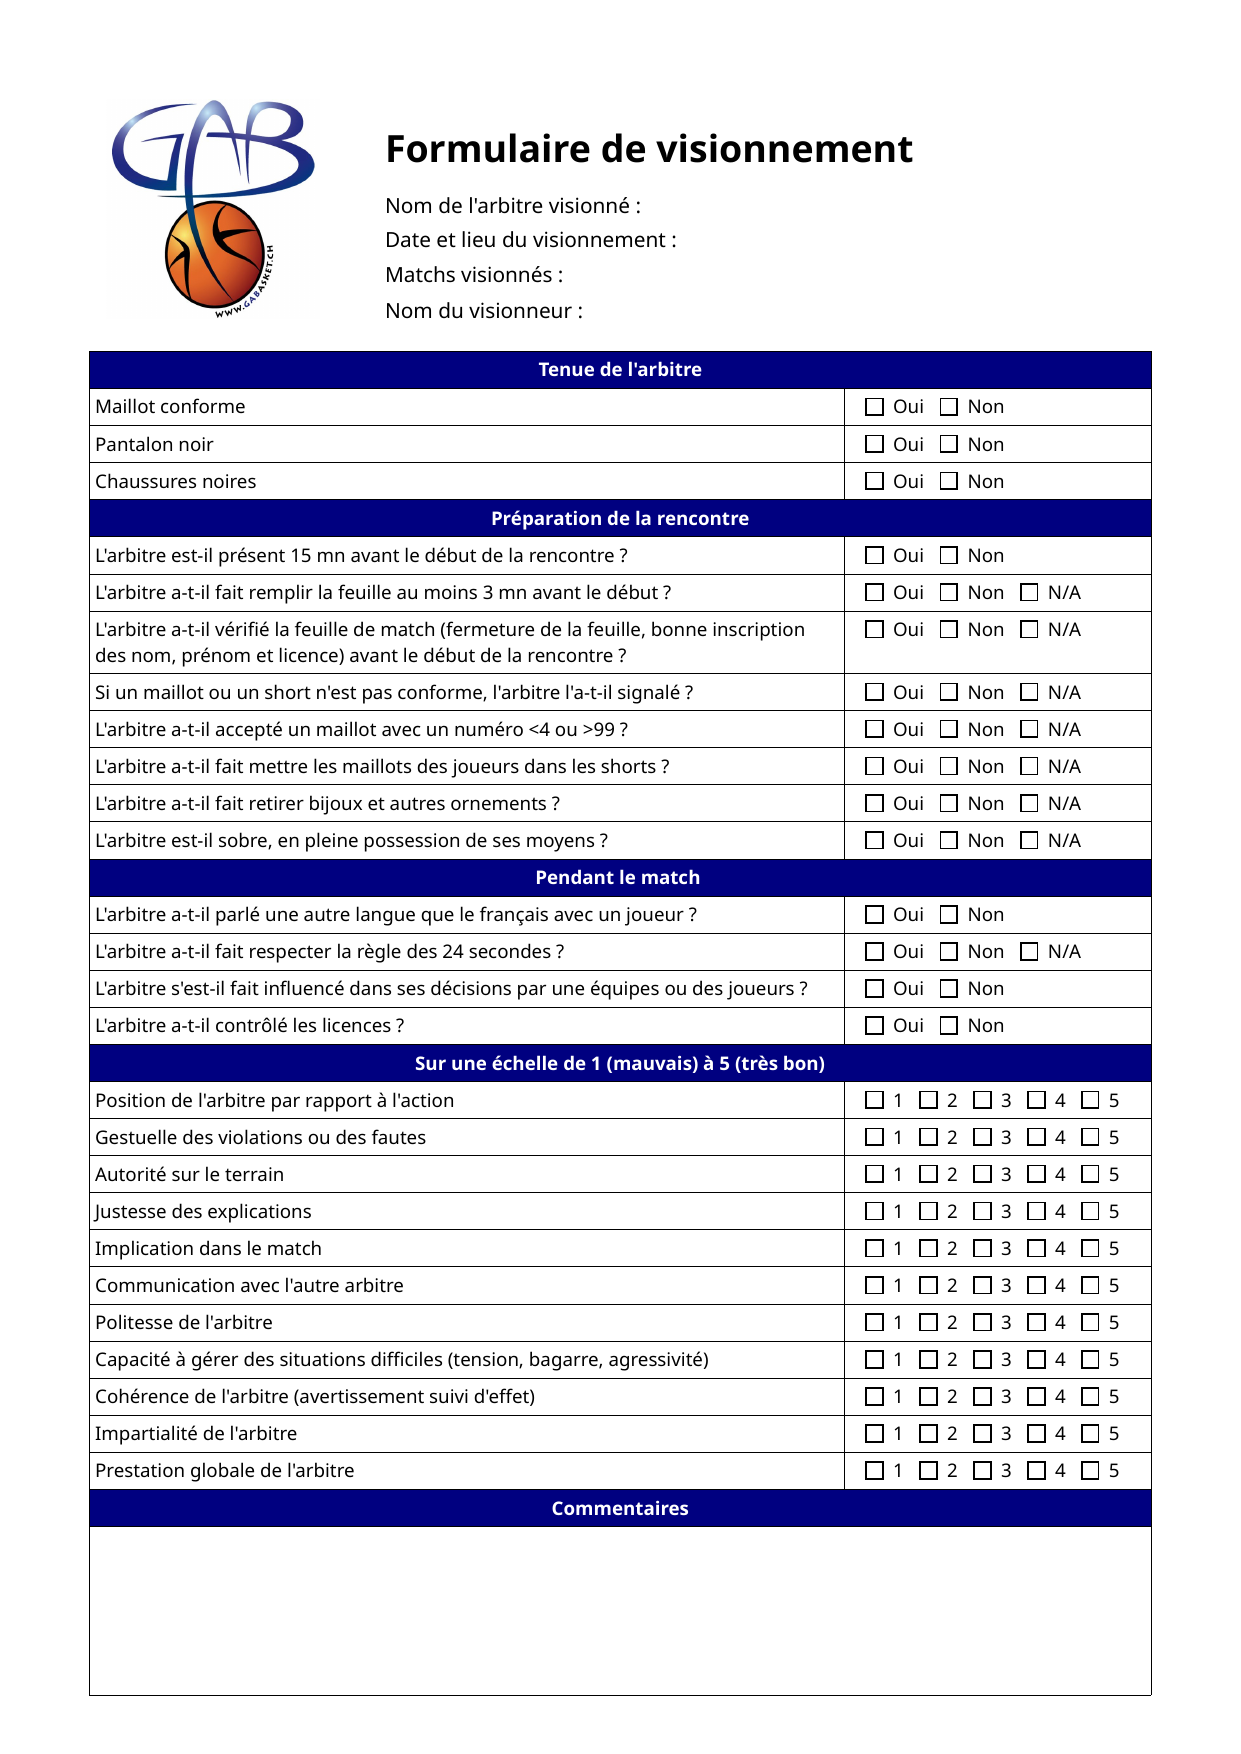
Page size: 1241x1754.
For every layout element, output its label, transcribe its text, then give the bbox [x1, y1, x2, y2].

table_cell Oui Non [845, 389, 1151, 425]
table_cell 1 2 3 4 5 [845, 1230, 1151, 1266]
table_cell 1 2 3 4 5 [845, 1453, 1151, 1489]
table_cell Pantalon noir [90, 426, 844, 462]
table_cell 1 2 3 4 5 [845, 1342, 1151, 1378]
table_cell Oui Non N/A [845, 934, 1151, 970]
table_cell Capacité à gérer des situations difficiles (tension, bagarre, agressivité) [90, 1342, 844, 1378]
table_cell Si un maillot ou un short n'est pas conforme, l'arbitre l'a-t-il signalé ? [90, 674, 844, 710]
table_cell Oui Non N/A [845, 822, 1151, 858]
table_cell Gestuelle des violations ou des fautes [90, 1119, 844, 1155]
text Formulaire de visionnement [336, 122, 1151, 173]
table_cell [90, 1527, 1151, 1694]
text Matchs visionnés : [336, 254, 1151, 290]
table_cell Prestation globale de l'arbitre [90, 1453, 844, 1489]
table_cell Oui Non [845, 426, 1151, 462]
table_cell Oui Non [845, 463, 1151, 499]
table_cell Oui Non [845, 1008, 1151, 1044]
table_cell Sur une échelle de 1 (mauvais) à 5 (très bon) [90, 1045, 1151, 1081]
table_cell Communication avec l'autre arbitre [90, 1267, 844, 1303]
table_cell Oui Non [845, 537, 1151, 573]
table_cell Oui Non N/A [845, 748, 1151, 784]
table_cell L'arbitre a-t-il fait remplir la feuille au moins 3 mn avant le début ? [90, 575, 844, 611]
table_cell L'arbitre est-il présent 15 mn avant le début de la rencontre ? [90, 537, 844, 573]
table_cell Justesse des explications [90, 1193, 844, 1229]
table_cell L'arbitre a-t-il fait respecter la règle des 24 secondes ? [90, 934, 844, 970]
table_cell Oui Non N/A [845, 785, 1151, 821]
text Nom du visionneur : [336, 290, 1151, 325]
table_cell Autorité sur le terrain [90, 1156, 844, 1192]
table_cell 1 2 3 4 5 [845, 1119, 1151, 1155]
table_cell 1 2 3 4 5 [845, 1379, 1151, 1415]
table_cell L'arbitre a-t-il fait retirer bijoux et autres ornements ? [90, 785, 844, 821]
table_cell Pendant le match [90, 860, 1151, 896]
table_cell Oui Non [845, 897, 1151, 933]
table_cell L'arbitre a-t-il contrôlé les licences ? [90, 1008, 844, 1044]
table_cell Chaussures noires [90, 463, 844, 499]
table_cell Oui Non N/A [845, 612, 1151, 673]
table_cell Commentaires [90, 1490, 1151, 1526]
table_cell Implication dans le match [90, 1230, 844, 1266]
table_cell Préparation de la rencontre [90, 500, 1151, 536]
table_cell L'arbitre s'est-il fait influencé dans ses décisions par une équipes ou des joueurs ? [90, 971, 844, 1007]
picture [106, 99, 320, 319]
table_cell Politesse de l'arbitre [90, 1305, 844, 1341]
table_cell Oui Non N/A [845, 575, 1151, 611]
table_cell 1 2 3 4 5 [845, 1082, 1151, 1118]
table_cell L'arbitre a-t-il fait mettre les maillots des joueurs dans les shorts ? [90, 748, 844, 784]
table_cell Impartialité de l'arbitre [90, 1416, 844, 1452]
table_cell Oui Non N/A [845, 711, 1151, 747]
table_cell 1 2 3 4 5 [845, 1193, 1151, 1229]
table_cell 1 2 3 4 5 [845, 1267, 1151, 1303]
table_cell 1 2 3 4 5 [845, 1156, 1151, 1192]
table_cell L'arbitre est-il sobre, en pleine possession de ses moyens ? [90, 822, 844, 858]
text Nom de l'arbitre visionné : [336, 191, 1151, 219]
text Date et lieu du visionnement : [336, 219, 1151, 254]
table_cell L'arbitre a-t-il accepté un maillot avec un numéro <4 ou >99 ? [90, 711, 844, 747]
table_cell Oui Non [845, 971, 1151, 1007]
table_cell L'arbitre a-t-il parlé une autre langue que le français avec un joueur ? [90, 897, 844, 933]
table_cell L'arbitre a-t-il vérifié la feuille de match (fermeture de la feuille, bonne inscription des nom, prénom et licence) avant le début de la rencontre ? [90, 612, 844, 673]
table_header Tenue de l'arbitre [90, 352, 1151, 388]
table_cell Oui Non N/A [845, 674, 1151, 710]
table_cell 1 2 3 4 5 [845, 1416, 1151, 1452]
table_cell Position de l'arbitre par rapport à l'action [90, 1082, 844, 1118]
table_cell Maillot conforme [90, 389, 844, 425]
table_cell 1 2 3 4 5 [845, 1305, 1151, 1341]
table_cell Cohérence de l'arbitre (avertissement suivi d'effet) [90, 1379, 844, 1415]
